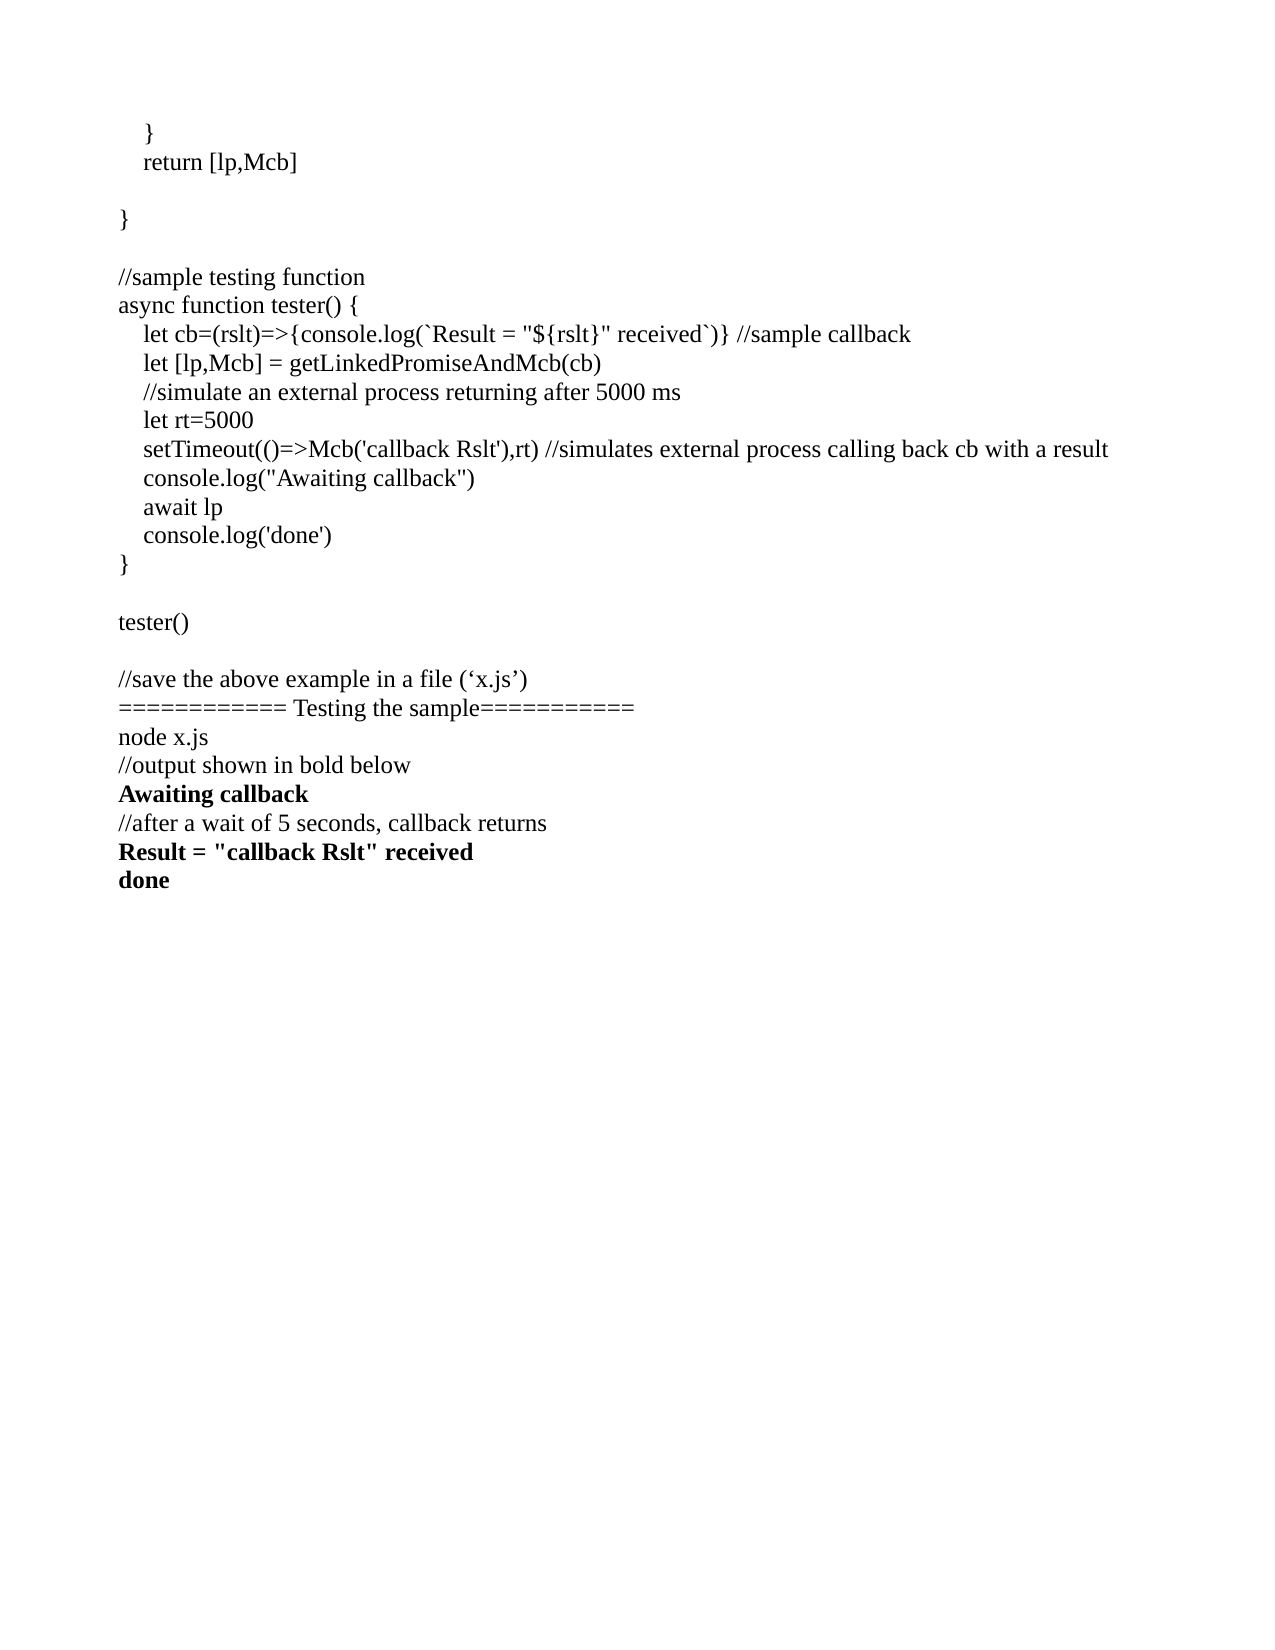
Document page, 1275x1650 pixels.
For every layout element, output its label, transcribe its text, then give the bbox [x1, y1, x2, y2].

text } [118, 118, 1157, 147]
text node x.js [118, 722, 1157, 751]
text //sample testing function [118, 262, 1157, 291]
text } [118, 204, 1157, 233]
text setTimeout(()=>Mcb('callback Rslt'),rt) //simulates external process calling back cb with a result [118, 434, 1157, 463]
text //save the above example in a file (‘x.js’) [118, 664, 1157, 693]
text ============ Testing the sample=========== [118, 693, 1157, 722]
text await lp [118, 492, 1157, 521]
text Result = "callback Rslt" received [118, 837, 1157, 866]
text let rt=5000 [118, 406, 1157, 434]
text tester() [118, 607, 1157, 636]
text let [lp,Mcb] = getLinkedPromiseAndMcb(cb) [118, 348, 1157, 377]
text console.log("Awaiting callback") [118, 463, 1157, 492]
text done [118, 866, 1157, 894]
text //after a wait of 5 seconds, callback returns [118, 808, 1157, 837]
text } [118, 549, 1157, 578]
text let cb=(rslt)=>{console.log(`Result = "${rslt}" received`)} //sample callback [118, 319, 1157, 348]
text Awaiting callback [118, 779, 1157, 808]
text return [lp,Mcb] [118, 147, 1157, 176]
text //output shown in bold below [118, 751, 1157, 779]
text //simulate an external process returning after 5000 ms [118, 377, 1157, 406]
text console.log('done') [118, 521, 1157, 549]
text async function tester() { [118, 291, 1157, 319]
